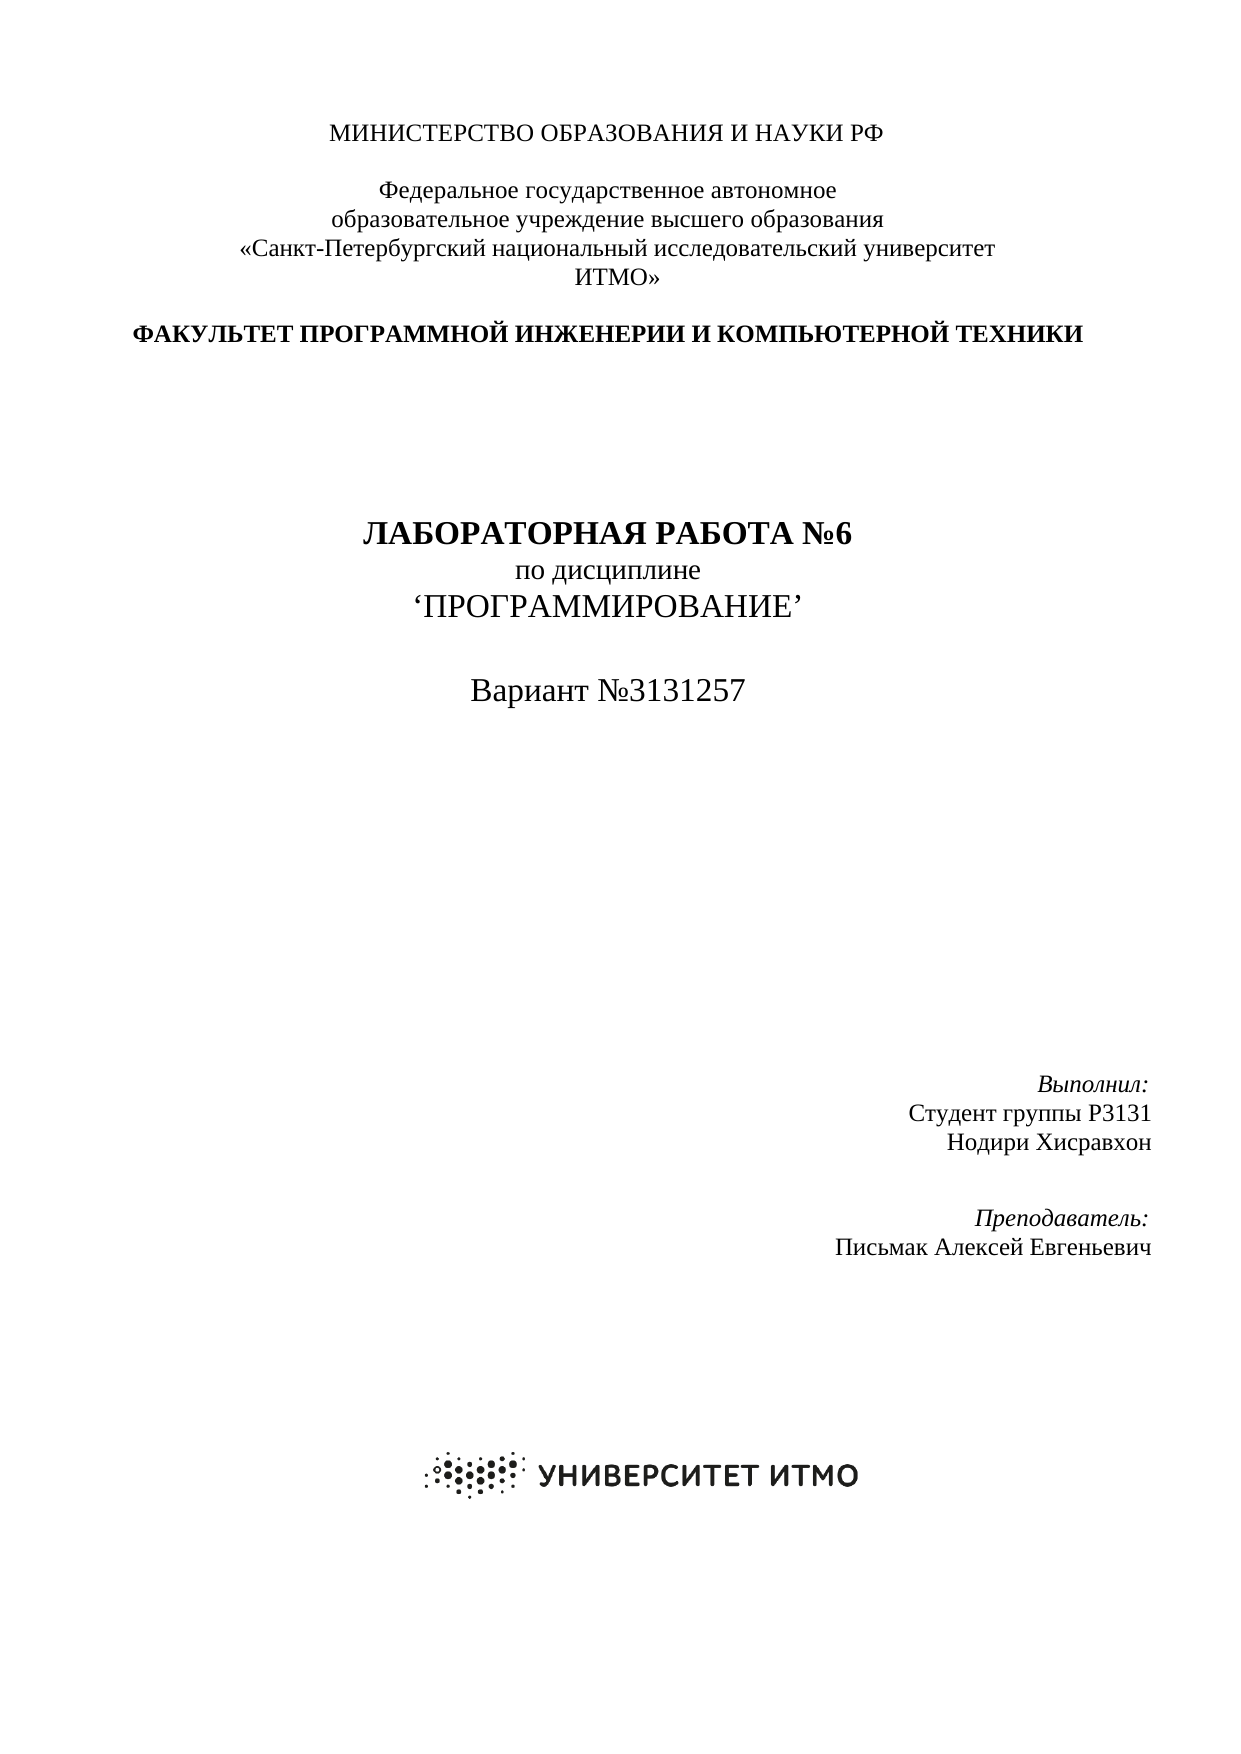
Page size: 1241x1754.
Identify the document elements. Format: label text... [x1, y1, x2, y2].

text «Санкт-Петербургский национальный исследовательский университет [64, 233, 1152, 262]
text Преподаватель: [739, 1203, 1152, 1232]
text Выполнил: [739, 1069, 1152, 1097]
text факультет программной инженерии и компьютерной техники [64, 319, 1152, 348]
text Нодири Хисравхон [739, 1127, 1152, 1156]
text образовательное учреждение высшего образования [64, 204, 1152, 233]
text Министерство образования и науки РФ [64, 118, 1149, 147]
text Письмак Алексей Евгеньевич [739, 1232, 1152, 1261]
text ‘ПРОГРАММИРОВАНИЕ’ [64, 587, 1152, 625]
text ИТМО» [64, 262, 1152, 291]
text Вариант №3131257 [64, 670, 1152, 708]
picture [401, 1428, 881, 1504]
text ЛАБОРАТОРНАЯ РАБОТА №6 [64, 514, 1152, 552]
text по дисциплине [64, 552, 1152, 586]
text Федеральное государственное автономное [64, 176, 1152, 204]
text Студент группы P3131 [739, 1098, 1152, 1127]
